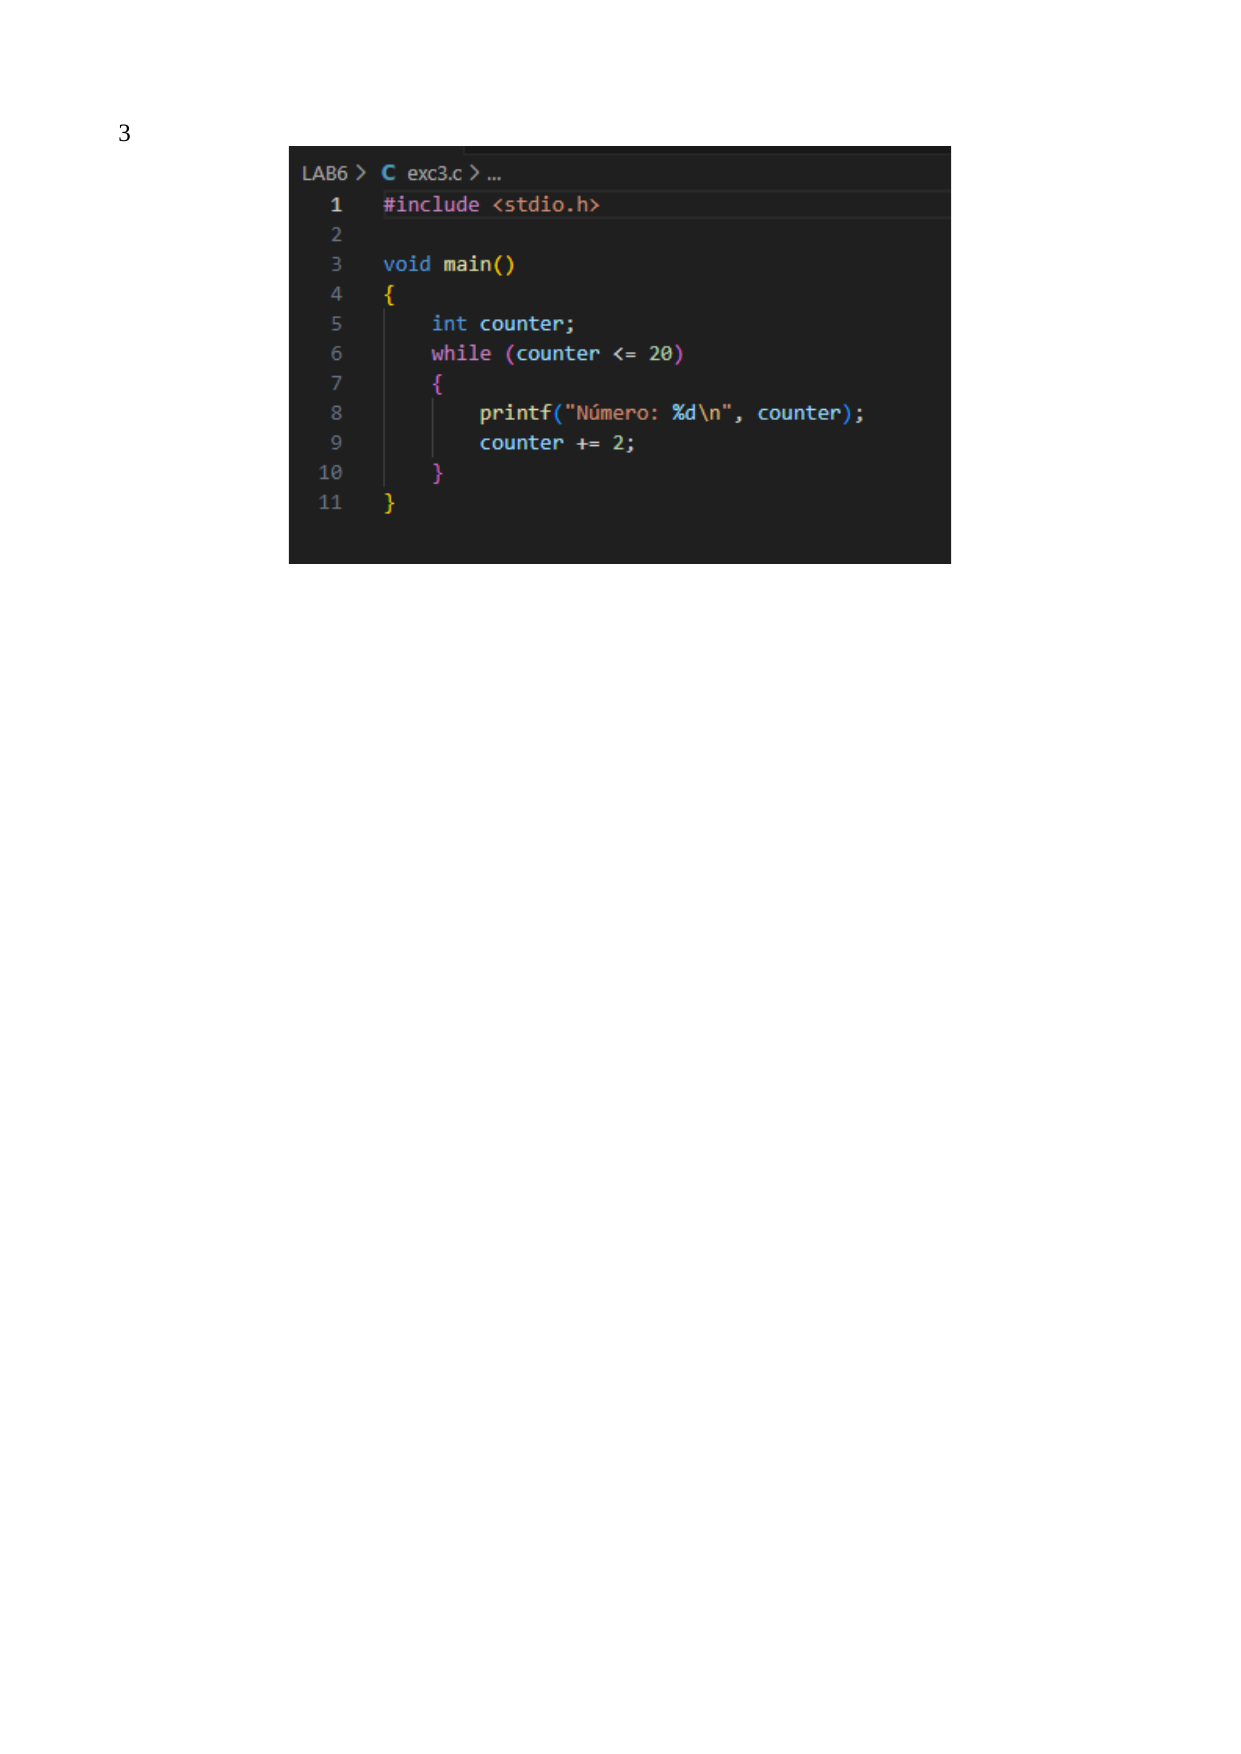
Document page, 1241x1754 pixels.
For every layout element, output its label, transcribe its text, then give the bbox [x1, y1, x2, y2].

picture [288, 146, 952, 564]
text 3 [118, 118, 1122, 147]
